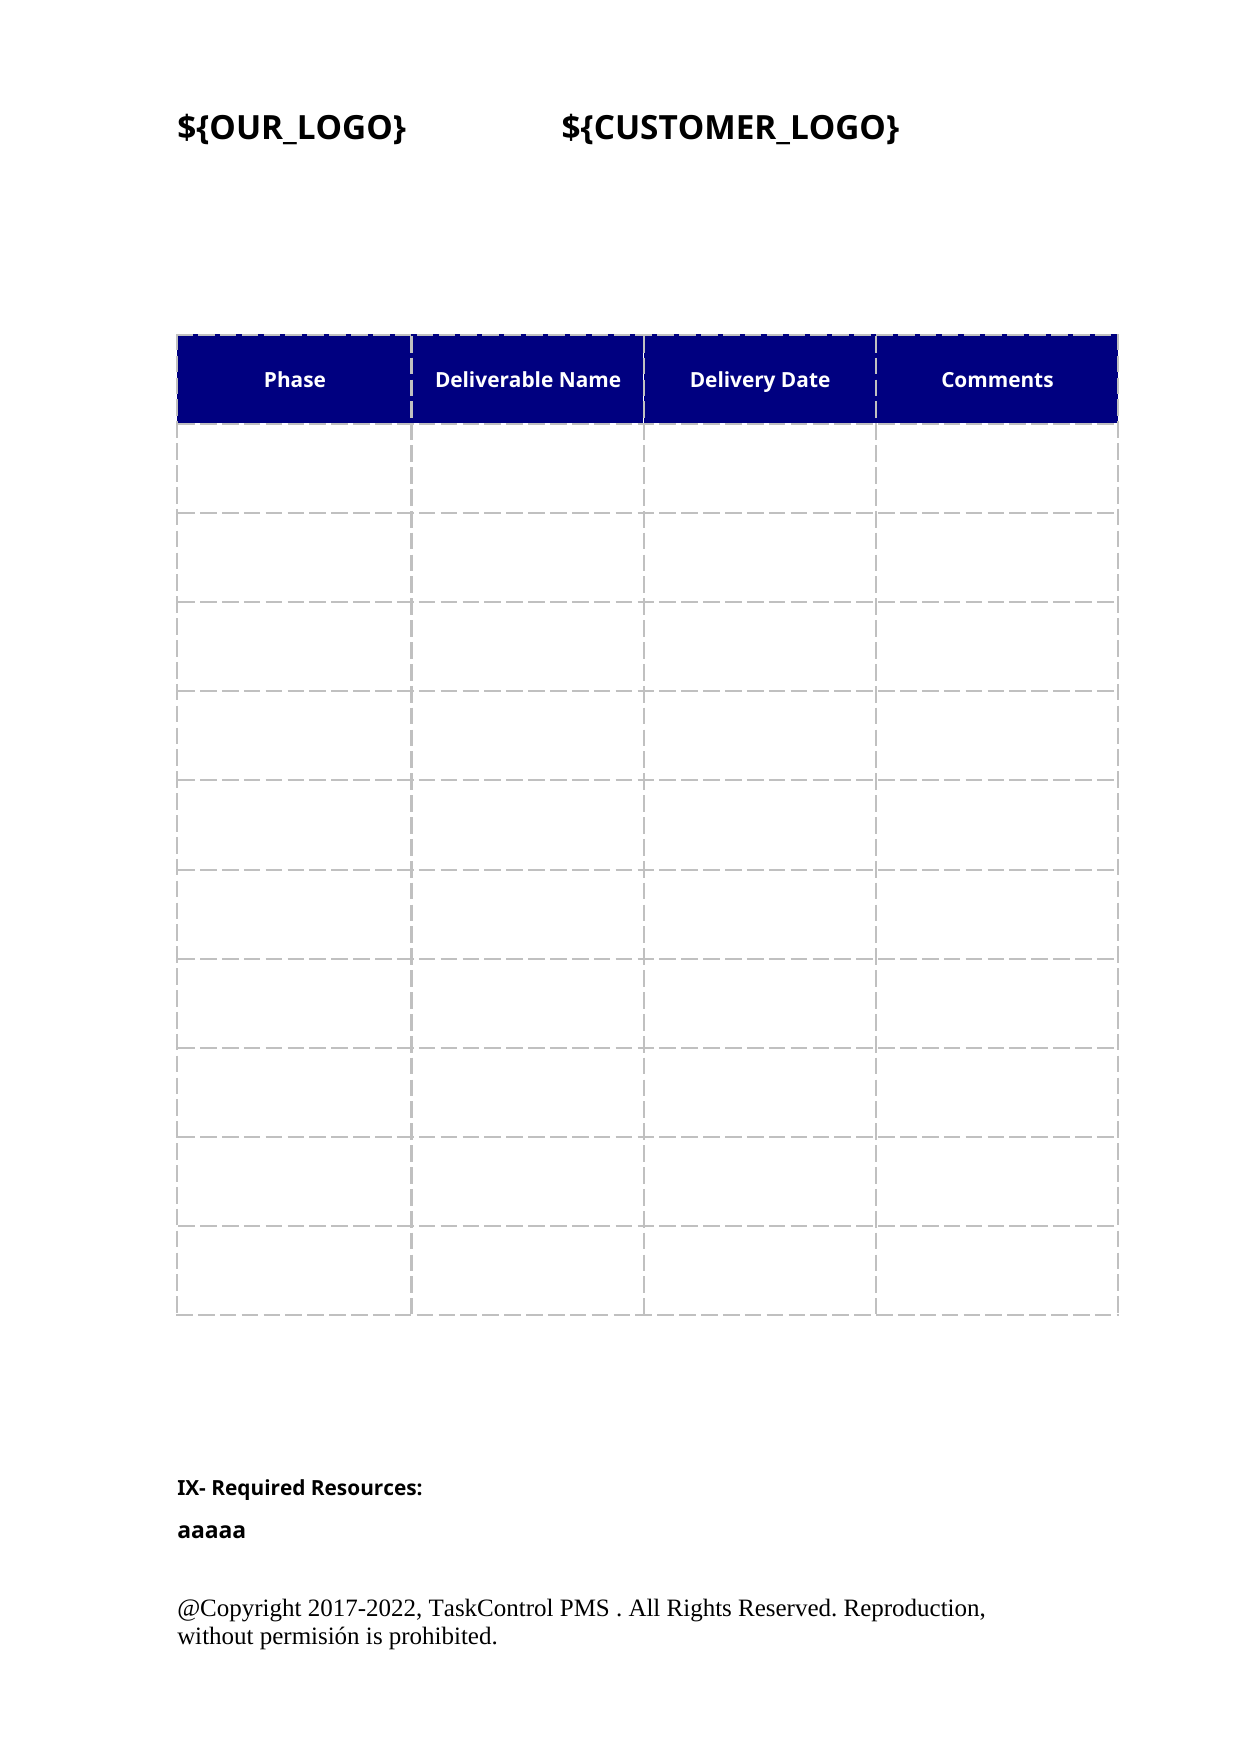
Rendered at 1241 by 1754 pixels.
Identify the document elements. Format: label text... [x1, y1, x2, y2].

table_cell [876, 1047, 1118, 1136]
table_cell [644, 1047, 876, 1136]
table_cell [177, 601, 411, 690]
table_cell [876, 601, 1118, 690]
table_cell [644, 779, 876, 868]
table_cell [411, 423, 643, 512]
text aaaaa [177, 1514, 1063, 1546]
table_cell [411, 1047, 643, 1136]
table_cell [876, 512, 1118, 601]
table_cell [411, 1136, 643, 1225]
table_cell [177, 1225, 411, 1314]
table_header Phase [177, 334, 411, 423]
table_cell [177, 1136, 411, 1225]
table_cell [876, 779, 1118, 868]
table_cell [644, 423, 876, 512]
table_cell [411, 869, 643, 958]
table_cell [644, 958, 876, 1047]
table_cell [411, 779, 643, 868]
table_cell [411, 958, 643, 1047]
table_header Delivery Date [644, 334, 876, 423]
table_cell [177, 779, 411, 868]
table_cell [644, 690, 876, 779]
table_cell [644, 869, 876, 958]
table_cell [644, 601, 876, 690]
table_cell [876, 1136, 1118, 1225]
table_cell [177, 958, 411, 1047]
table_cell [177, 1047, 411, 1136]
table_cell [177, 869, 411, 958]
table_header Deliverable Name [411, 334, 643, 423]
table_header Comments [876, 334, 1118, 423]
table_cell [411, 512, 643, 601]
table_cell [411, 601, 643, 690]
table_cell [411, 690, 643, 779]
table_cell [876, 869, 1118, 958]
table_cell [177, 423, 411, 512]
table_cell [876, 1225, 1118, 1314]
table_cell [876, 423, 1118, 512]
table_cell [644, 512, 876, 601]
table_cell [876, 690, 1118, 779]
table_cell [177, 512, 411, 601]
table_cell [876, 958, 1118, 1047]
table_cell [177, 690, 411, 779]
table_cell [644, 1136, 876, 1225]
table_cell [411, 1225, 643, 1314]
text IX- Required Resources: [177, 1473, 1063, 1502]
table_cell [644, 1225, 876, 1314]
